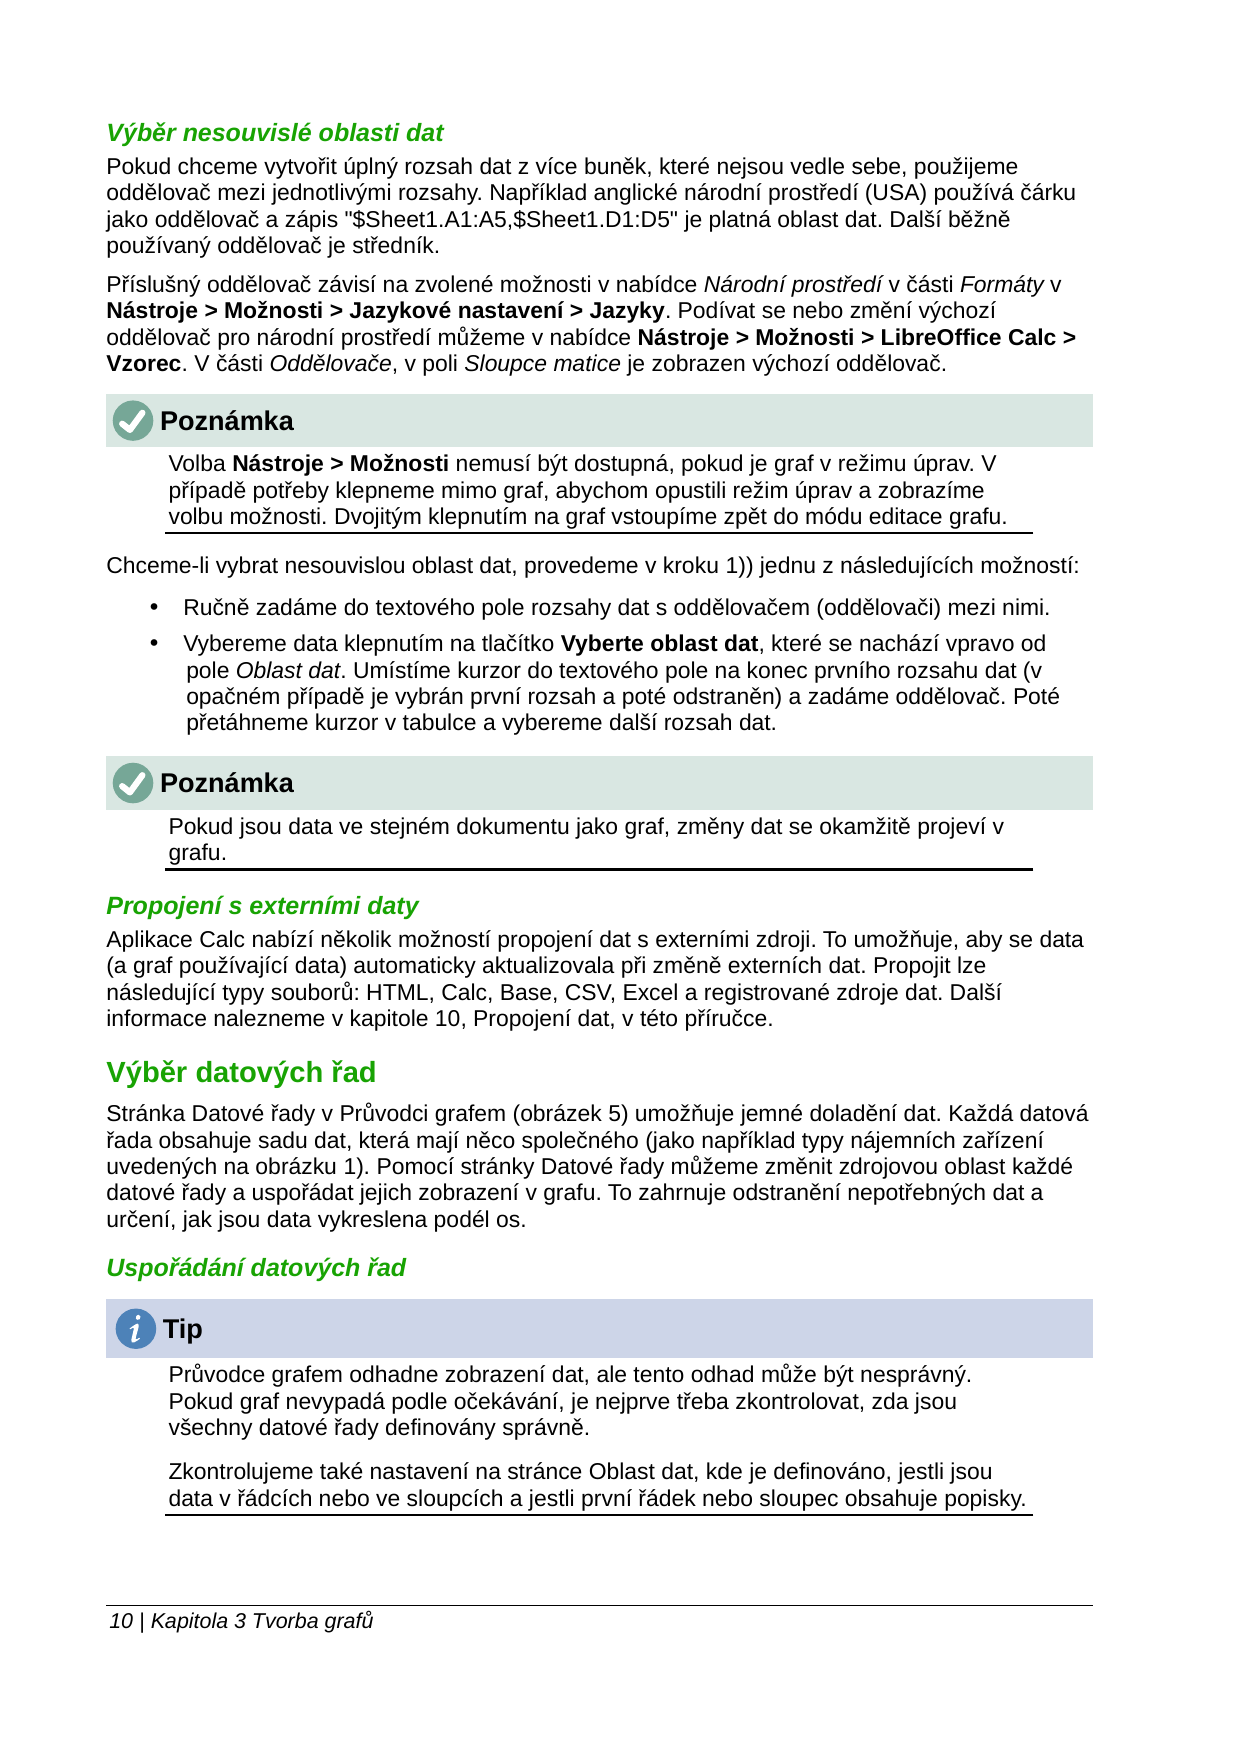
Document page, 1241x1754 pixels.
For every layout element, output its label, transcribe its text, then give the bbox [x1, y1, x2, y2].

text Chceme-li vybrat nesouvislou oblast dat, provedeme v kroku 1) jednu z následujících možností: [106, 552, 1093, 578]
subtitle Poznámka [106, 756, 1093, 810]
text Pokud jsou data ve stejném dokumentu jako graf, změny dat se okamžitě projeví v grafu. [165, 810, 1033, 868]
text Zkontrolujeme také nastavení na stránce Oblast dat, kde je definováno, jestli jsou data v řádcích nebo ve sloupcích a jestli první řádek nebo sloupec obsahuje popisky. [165, 1455, 1033, 1514]
text Stránka Datové řady v Průvodci grafem (obrázek 5) umožňuje jemné doladění dat. Každá datová řada obsahuje sadu dat, která mají něco společného (jako například typy nájemních zařízení uvedených na obrázku 1). Pomocí stránky Datové řady můžeme změnit zdrojovou oblast každé datové řady a uspořádat jejich zobrazení v grafu. To zahrnuje odstranění nepotřebných dat a určení, jak jsou data vykreslena podél os. [106, 1100, 1093, 1232]
text Volba Nástroje > Možnosti nemusí být dostupná, pokud je graf v režimu úprav. V případě potřeby klepneme mimo graf, abychom opustili režim úprav a zobrazíme volbu možnosti. Dvojitým klepnutím na graf vstoupíme zpět do módu editace grafu. [165, 447, 1033, 532]
text Příslušný oddělovač závisí na zvolené možnosti v nabídce Národní prostředí v části Formáty v Nástroje > Možnosti > Jazykové nastavení > Jazyky. Podívat se nebo změní výchozí oddělovač pro národní prostředí můžeme v nabídce Nástroje > Možnosti > LibreOffice Calc > Vzorec. V části Oddělovače, v poli Sloupce matice je zobrazen výchozí oddělovač. [106, 271, 1093, 376]
subtitle Uspořádání datových řad [106, 1253, 1093, 1281]
text Aplikace Calc nabízí několik možností propojení dat s externími zdroji. To umožňuje, aby se data (a graf používající data) automaticky aktualizovala při změně externích dat. Propojit lze následující typy souborů: HTML, Calc, Base, CSV, Excel a registrované zdroje dat. Další informace nalezneme v kapitole 10, Propojení dat, v této příručce. [106, 926, 1093, 1031]
subtitle Propojení s externími daty [106, 891, 1093, 920]
list Ručně zadáme do textového pole rozsahy dat s oddělovačem (oddělovači) mezi nimi. [144, 591, 1093, 621]
subtitle Poznámka [106, 394, 1093, 447]
text Pokud chceme vytvořit úplný rozsah dat z více buněk, které nejsou vedle sebe, použijeme oddělovač mezi jednotlivými rozsahy. Například anglické národní prostředí (USA) používá čárku jako oddělovač a zápis "$Sheet1.A1:A5,$Sheet1.D1:D5" je platná oblast dat. Další běžně používaný oddělovač je středník. [106, 153, 1093, 258]
list Vybereme data klepnutím na tlačítko Vyberte oblast dat, které se nachází vpravo od pole Oblast dat. Umístíme kurzor do textového pole na konec prvního rozsahu dat (v opačném případě je vybrán první rozsah a poté odstraněn) a zadáme oddělovač. Poté přetáhneme kurzor v tabulce a vybereme další rozsah dat. [144, 627, 1093, 738]
text Průvodce grafem odhadne zobrazení dat, ale tento odhad může být nesprávný. Pokud graf nevypadá podle očekávání, je nejprve třeba zkontrolovat, zda jsou všechny datové řady definovány správně. [165, 1358, 1033, 1440]
subtitle Výběr datových řad [106, 1055, 1093, 1088]
subtitle Výběr nesouvislé oblasti dat [106, 118, 1093, 147]
subtitle Tip [106, 1299, 1093, 1358]
